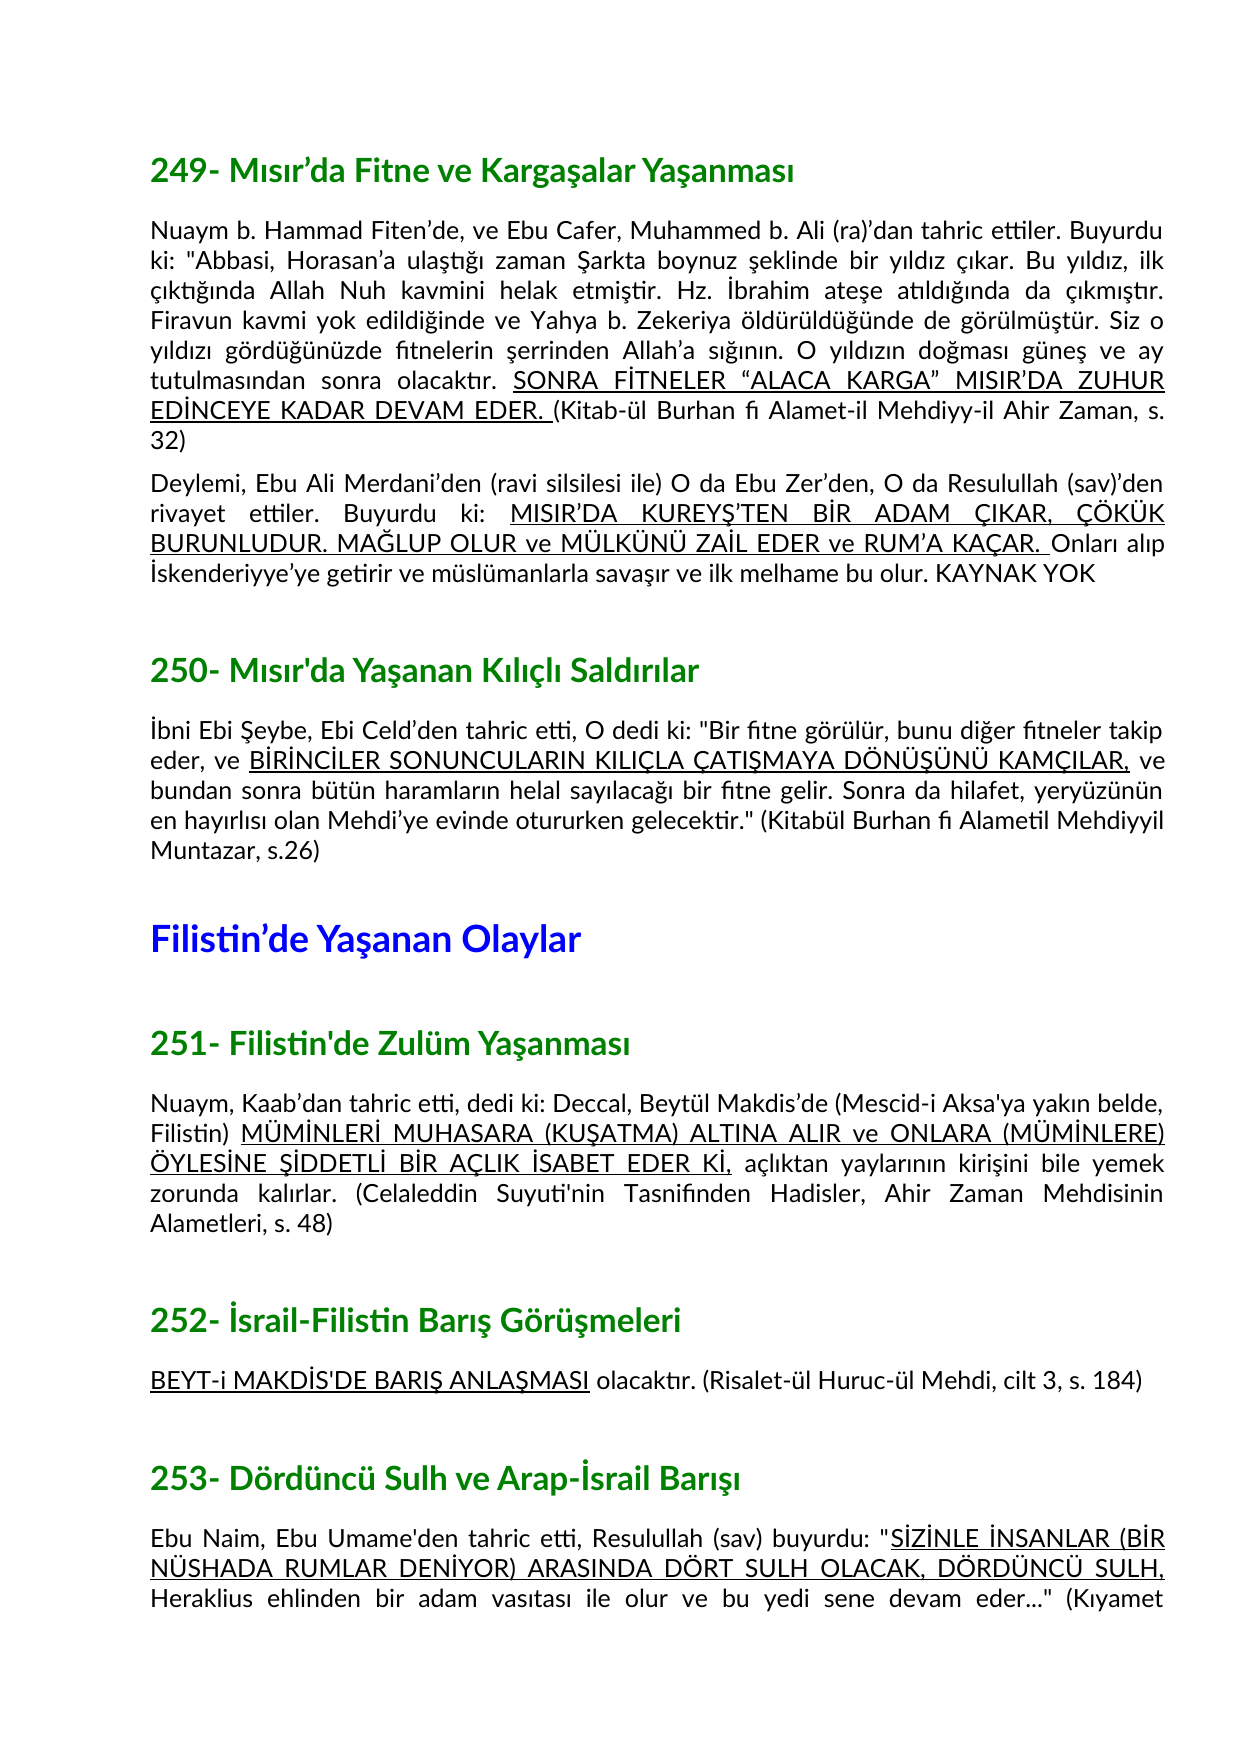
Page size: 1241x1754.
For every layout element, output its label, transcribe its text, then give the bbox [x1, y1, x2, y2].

text Nuaym, Kaab’dan tahric etti, dedi ki: Deccal, Beytül Makdis’de (Mescid-i Aksa'ya yakın belde, Filistin) MÜMİNLERİ MUHASARA (KUŞATMA) ALTINA ALIR ve ONLARA (MÜMİNLERE) ÖYLESİNE ŞİDDETLİ BİR AÇLIK İSABET EDER Kİ, açlıktan yaylarının kirişini bile yemek zorunda kalırlar. (Celaleddin Suyuti'nin Tasnifinden Hadisler, Ahir Zaman Mehdisinin Alametleri, s. 48) [150, 1087, 1165, 1237]
subtitle 251- Filistin'de Zulüm Yaşanması [150, 1022, 1165, 1062]
text Nuaym b. Hammad Fiten’de, ve Ebu Cafer, Muhammed b. Ali (ra)’dan tahric ettiler. Buyurdu ki: "Abbasi, Horasan’a ulaştığı zaman Şarkta boynuz şeklinde bir yıldız çıkar. Bu yıldız, ilk çıktığında Allah Nuh kavmini helak etmiştir. Hz. İbrahim ateşe atıldığında da çıkmıştır. Firavun kavmi yok edildiğinde ve Yahya b. Zekeriya öldürüldüğünde de görülmüştür. Siz o yıldızı gördüğünüzde fitnelerin şerrinden Allah’a sığının. O yıldızın doğması güneş ve ay tutulmasından sonra olacaktır. SONRA FİTNELER “ALACA KARGA” MISIR’DA ZUHUR EDİNCEYE KADAR DEVAM EDER. (Kitab-ül Burhan fi Alamet-il Mehdiyy-il Ahir Zaman, s. 32) [150, 215, 1165, 455]
subtitle 250- Mısır'da Yaşanan Kılıçlı Saldırılar [150, 650, 1165, 690]
subtitle Filistin’de Yaşanan Olaylar [150, 915, 1165, 960]
subtitle 253- Dördüncü Sulh ve Arap-İsrail Barışı [150, 1457, 1165, 1497]
subtitle 249- Mısır’da Fitne ve Kargaşalar Yaşanması [150, 150, 1165, 190]
text İbni Ebi Şeybe, Ebi Celd’den tahric etti, O dedi ki: "Bir fitne görülür, bunu diğer fitneler takip eder, ve BİRİNCİLER SONUNCULARIN KILIÇLA ÇATIŞMAYA DÖNÜŞÜNÜ KAMÇILAR, ve bundan sonra bütün haramların helal sayılacağı bir fitne gelir. Sonra da hilafet, yeryüzünün en hayırlısı olan Mehdi’ye evinde otururken gelecektir." (Kitabül Burhan fi Alametil Mehdiyyil Muntazar, s.26) [150, 715, 1165, 865]
text Ebu Naim, Ebu Umame'den tahric etti, Resulullah (sav) buyurdu: "SİZİNLE İNSANLAR (BİR NÜSHADA RUMLAR DENİYOR) ARASINDA DÖRT SULH OLACAK, DÖRDÜNCÜ SULH, [150, 1522, 1165, 1579]
text BEYT-i MAKDİS'DE BARIŞ ANLAŞMASI olacaktır. (Risalet-ül Huruc-ül Mehdi, cilt 3, s. 184) [150, 1365, 1165, 1395]
text Deylemi, Ebu Ali Merdani’den (ravi silsilesi ile) O da Ebu Zer’den, O da Resulullah (sav)’den rivayet ettiler. Buyurdu ki: MISIR’DA KUREYŞ’TEN BİR ADAM ÇIKAR, ÇÖKÜK BURUNLUDUR. MAĞLUP OLUR ve MÜLKÜNÜ ZAİL EDER ve RUM’A KAÇAR. Onları alıp İskenderiyye’ye getirir ve müslümanlarla savaşır ve ilk melhame bu olur. KAYNAK YOK [150, 467, 1165, 587]
text Heraklius ehlinden bir adam vasıtası ile olur ve bu yedi sene devam eder..." (Kıyamet [150, 1580, 1165, 1612]
subtitle 252- İsrail-Filistin Barış Görüşmeleri [150, 1300, 1165, 1340]
